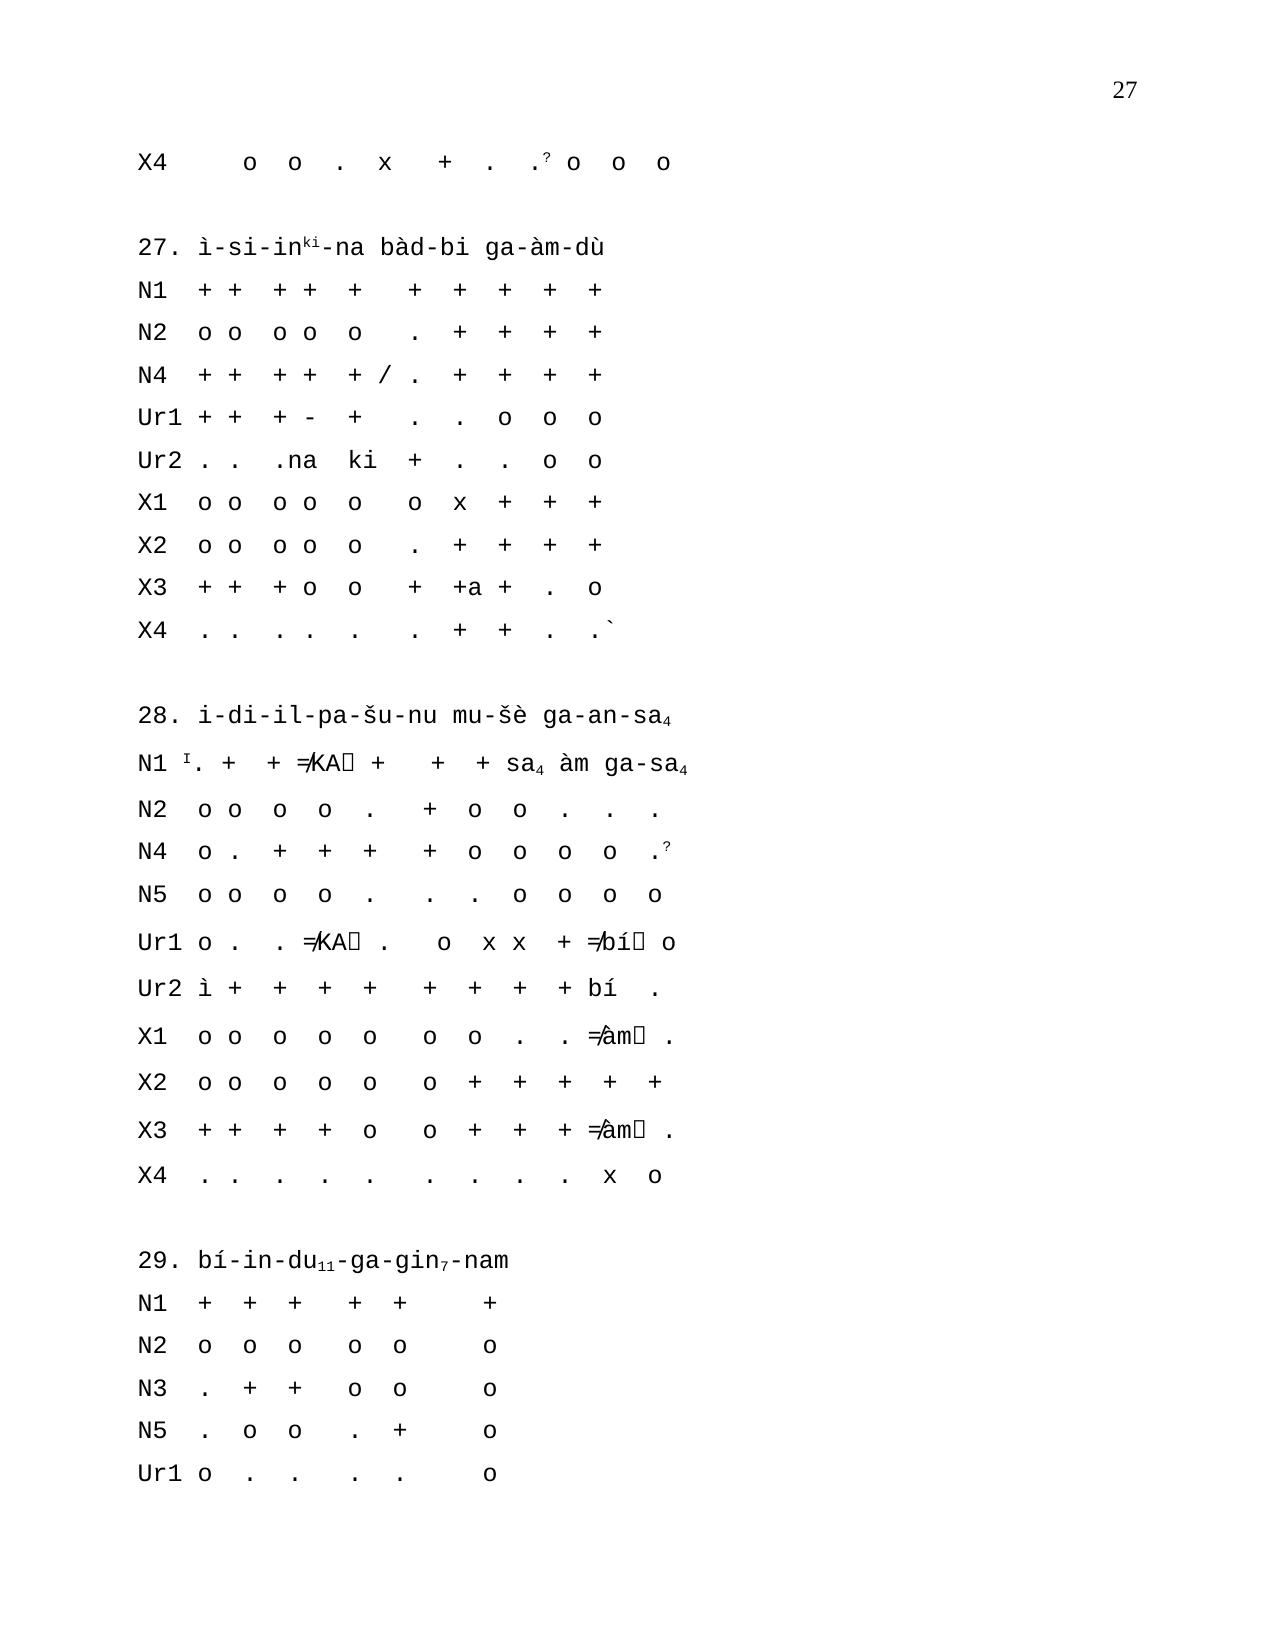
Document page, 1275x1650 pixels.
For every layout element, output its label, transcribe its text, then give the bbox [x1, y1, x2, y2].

text N2 o o o o o . + + + + [137, 320, 1138, 348]
text N5 . o o . + o [137, 1418, 1138, 1446]
text 28. i-di-il-pa-šu-nu mu-šè ga-an-sa4 [137, 702, 1138, 731]
text X4 o o . x + . .? o o o [137, 150, 1138, 178]
text N4 o . + + + + o o o o .? [137, 839, 1138, 867]
text X1 o o o o o o o . . ≠àm . [137, 1018, 1138, 1052]
text Ur2 ì + + + + + + + + bí . [137, 975, 1138, 1003]
text Ur1 o . . . . o [137, 1460, 1138, 1489]
text N3 . + + o o o [137, 1375, 1138, 1404]
text X2 o o o o o . + + + + [137, 532, 1138, 561]
text 27. ì-si-inki-na bàd-bi ga-àm-dù [137, 235, 1138, 263]
text N2 o o o o o o [137, 1333, 1138, 1361]
text X3 + + + + o o + + + ≠àm . [137, 1112, 1138, 1146]
text X1 o o o o o o x + + + [137, 490, 1138, 518]
text N1 + + + + + + + + + + [137, 277, 1138, 306]
text N2 o o o o . + o o . . . [137, 796, 1138, 825]
text N1 I. + + ≠KA + + + sa4 àm ga-sa4 [137, 745, 1138, 779]
text Ur2 . . .na ki + . . o o [137, 447, 1138, 476]
text X3 + + + o o + +a + . o [137, 575, 1138, 603]
text N4 + + + + + / . + + + + [137, 362, 1138, 391]
text X2 o o o o o o + + + + + [137, 1069, 1138, 1097]
text Ur1 o . . ≠KA . o x x + ≠bí o [137, 924, 1138, 958]
text N1 + + + + + + [137, 1290, 1138, 1319]
text Ur1 + + + - + . . o o o [137, 405, 1138, 433]
text X4 . . . . . . . . . x o [137, 1163, 1138, 1191]
text X4 . . . . . . + + . .` [137, 617, 1138, 646]
text N5 o o o o . . . o o o o [137, 881, 1138, 910]
text 29. bí-in-du11-ga-gin7-nam [137, 1248, 1138, 1276]
